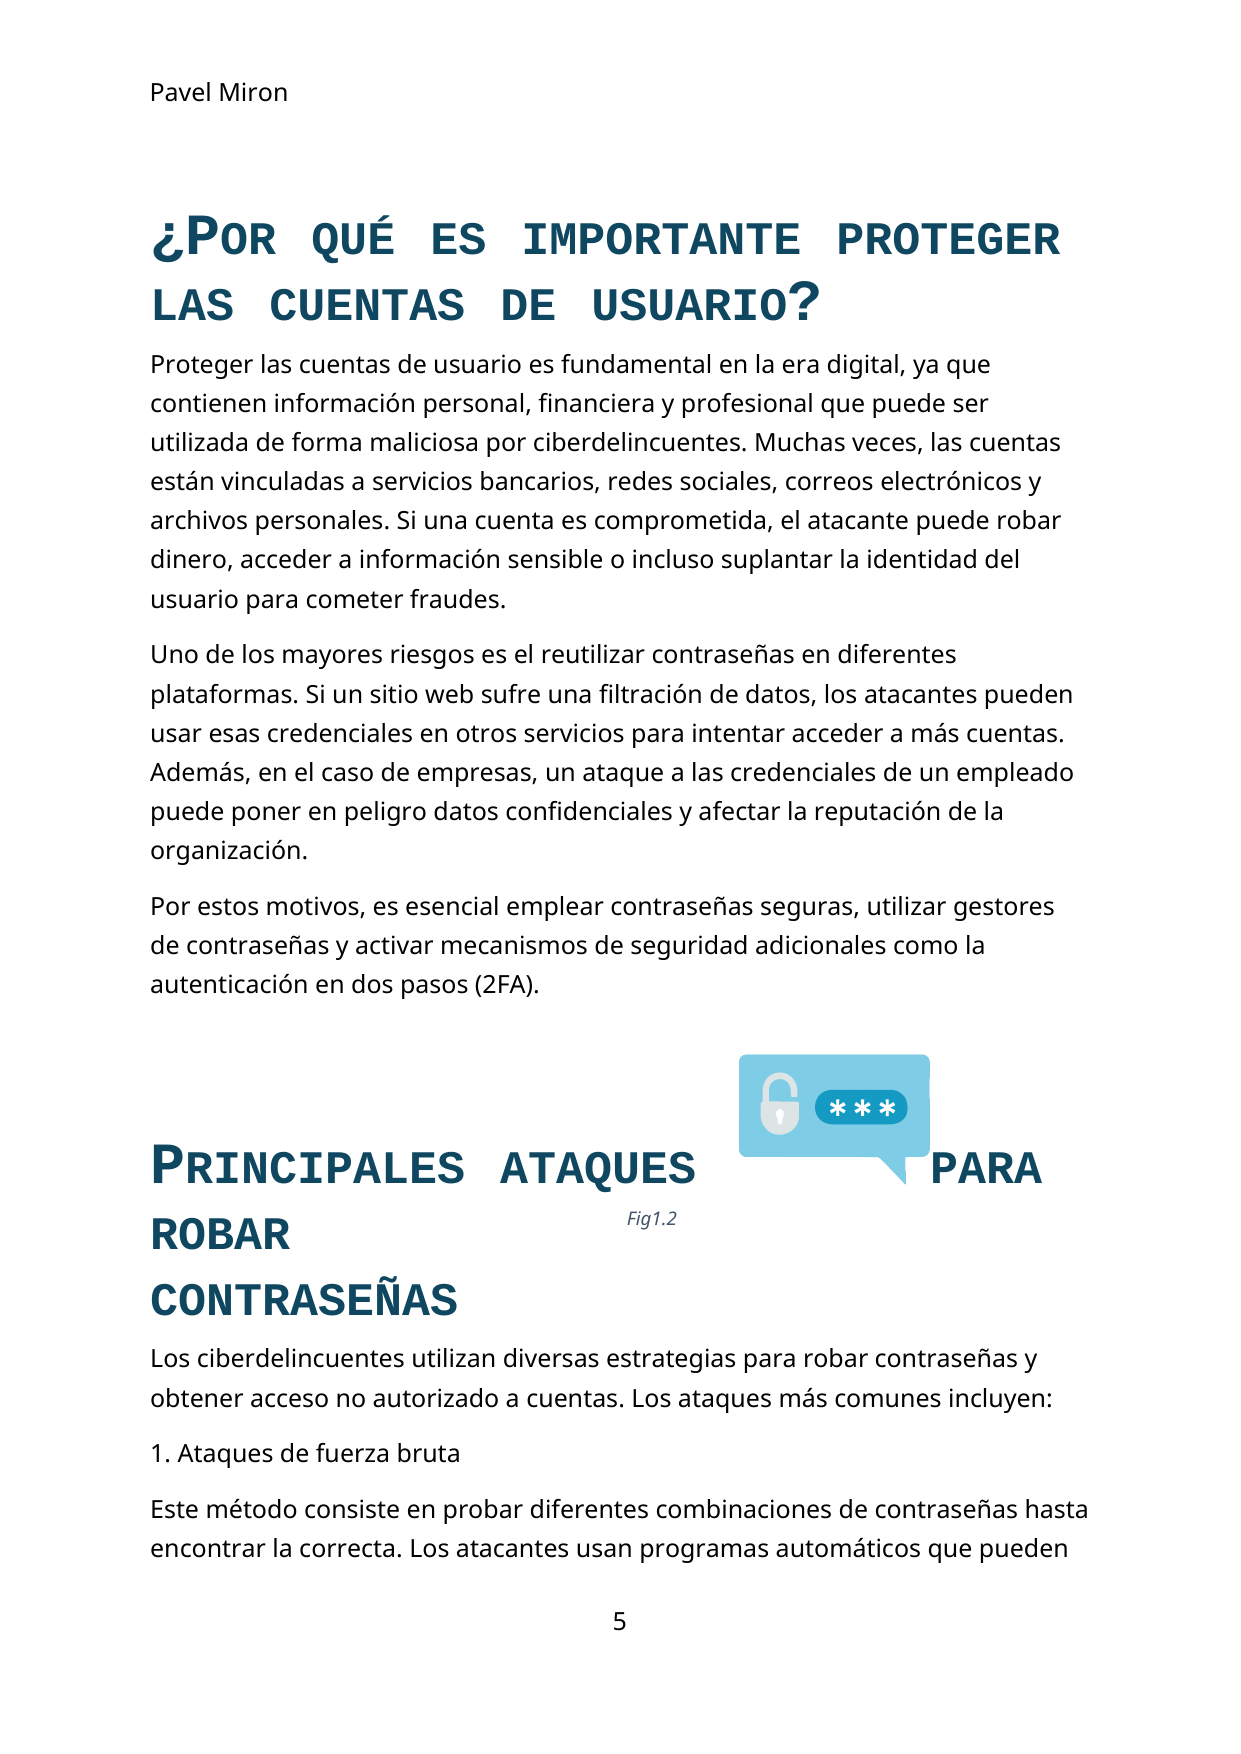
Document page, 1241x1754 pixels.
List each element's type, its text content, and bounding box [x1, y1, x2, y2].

text 1. Ataques de fuerza bruta [150, 1436, 1090, 1470]
text Proteger las cuentas de usuario es fundamental en la era digital, ya que contienen información personal, financiera y profesional que puede ser utilizada de forma maliciosa por ciberdelincuentes. Muchas veces, las cuentas están vinculadas a servicios bancarios, redes sociales, correos electrónicos y archivos personales. Si una cuenta es comprometida, el atacante puede robar dinero, acceder a información sensible o incluso suplantar la identidad del usuario para cometer fraudes. [150, 346, 1090, 615]
text Por estos motivos, es esencial emplear contraseñas seguras, utilizar gestores de contraseñas y activar mecanismos de seguridad adicionales como la autenticación en dos pasos (2FA). [150, 889, 1090, 1001]
text Principales ataques para robar contraseñas [150, 1134, 1090, 1333]
text Fig1.2 [627, 1205, 1029, 1230]
text ¿Por qué es importante proteger las cuentas de usuario? [150, 206, 1090, 338]
text Los ciberdelincuentes utilizan diversas estrategias para robar contraseñas y obtener acceso no autorizado a cuentas. Los ataques más comunes incluyen: [150, 1341, 1090, 1414]
text Este método consiste en probar diferentes combinaciones de contraseñas hasta encontrar la correcta. Los atacantes usan programas automáticos que pueden [150, 1492, 1090, 1565]
text Uno de los mayores riesgos es el reutilizar contraseñas en diferentes plataformas. Si un sitio web sufre una filtración de datos, los atacantes pueden usar esas credenciales en otros servicios para intentar acceder a más cuentas. Además, en el caso de empresas, un ataque a las credenciales de un empleado puede poner en peligro datos confidenciales y afectar la reputación de la organización. [150, 637, 1090, 867]
